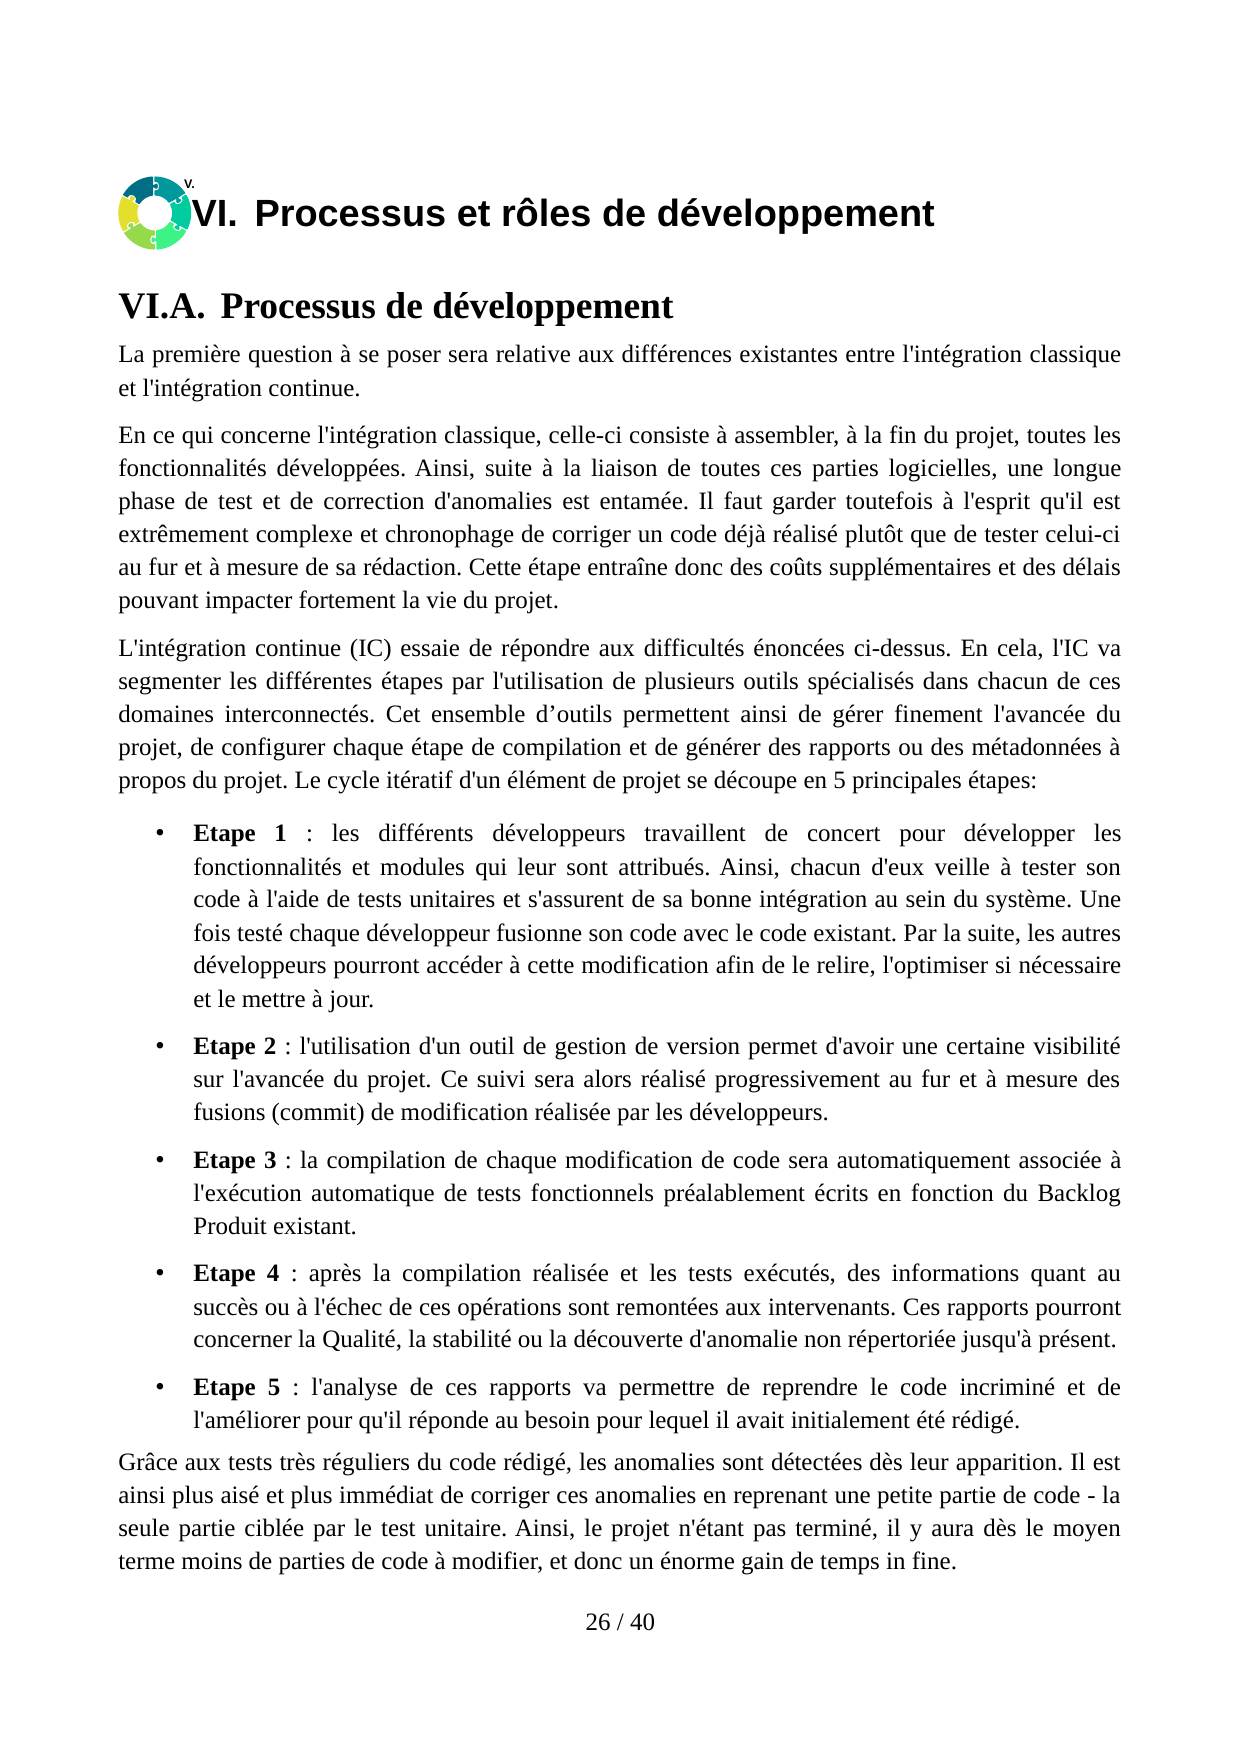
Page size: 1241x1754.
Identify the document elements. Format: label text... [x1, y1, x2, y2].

subtitle Processus de développement [118, 284, 1122, 327]
subtitle Processus et rôles de développement [185, 191, 1122, 234]
list Etape 3 : la compilation de chaque modification de code sera automatiquement associée à l'exécution automatique de tests fonctionnels préalablement écrits en fonction du Backlog Produit existant. [156, 1145, 1122, 1240]
text La première question à se poser sera relative aux différences existantes entre l'intégration classique et l'intégration continue. [118, 339, 1122, 401]
subtitle [138, 196, 172, 234]
text En ce qui concerne l'intégration classique, celle-ci consiste à assembler, à la fin du projet, toutes les fonctionnalités développées. Ainsi, suite à la liaison de toutes ces parties logicielles, une longue phase de test et de correction d'anomalies est entamée. Il faut garder toutefois à l'esprit qu'il est extrêmement complexe et chronophage de corriger un code déjà réalisé plutôt que de tester celui-ci au fur et à mesure de sa rédaction. Cette étape entraîne donc des coûts supplémentaires et des délais pouvant impacter fortement la vie du projet. [118, 420, 1122, 614]
list Etape 4 : après la compilation réalisée et les tests exécutés, des informations quant au succès ou à l'échec de ces opérations sont remontées aux intervenants. Ces rapports pourront concerner la Qualité, la stabilité ou la découverte d'anomalie non répertoriée jusqu'à présent. [156, 1258, 1122, 1353]
text L'intégration continue (IC) essaie de répondre aux difficultés énoncées ci-dessus. En cela, l'IC va segmenter les différentes étapes par l'utilisation de plusieurs outils spécialisés dans chacun de ces domaines interconnectés. Cet ensemble d’outils permettent ainsi de gérer finement l'avancée du projet, de configurer chaque étape de compilation et de générer des rapports ou des métadonnées à propos du projet. Le cycle itératif d'un élément de projet se découpe en 5 principales étapes: [118, 633, 1122, 794]
list Etape 1 : les différents développeurs travaillent de concert pour développer les fonctionnalités et modules qui leur sont attribués. Ainsi, chacun d'eux veille à tester son code à l'aide de tests unitaires et s'assurent de sa bonne intégration au sein du système. Une fois testé chaque développeur fusionne son code avec le code existant. Par la suite, les autres développeurs pourront accéder à cette modification afin de le relire, l'optimiser si nécessaire et le mettre à jour. [156, 818, 1122, 1012]
text Grâce aux tests très réguliers du code rédigé, les anomalies sont détectées dès leur apparition. Il est ainsi plus aisé et plus immédiat de corriger ces anomalies en reprenant une petite partie de code - la seule partie ciblée par le test unitaire. Ainsi, le projet n'étant pas terminé, il y aura dès le moyen terme moins de parties de code à modifier, et donc un énorme gain de temps in fine. [118, 1447, 1122, 1575]
list Etape 5 : l'analyse de ces rapports va permettre de reprendre le code incriminé et de l'améliorer pour qu'il réponde au besoin pour lequel il avait initialement été rédigé. [156, 1372, 1122, 1434]
list Etape 2 : l'utilisation d'un outil de gestion de version permet d'avoir une certaine visibilité sur l'avancée du projet. Ce suivi sera alors réalisé progressivement au fur et à mesure des fusions (commit) de modification réalisée par les développeurs. [156, 1031, 1122, 1126]
